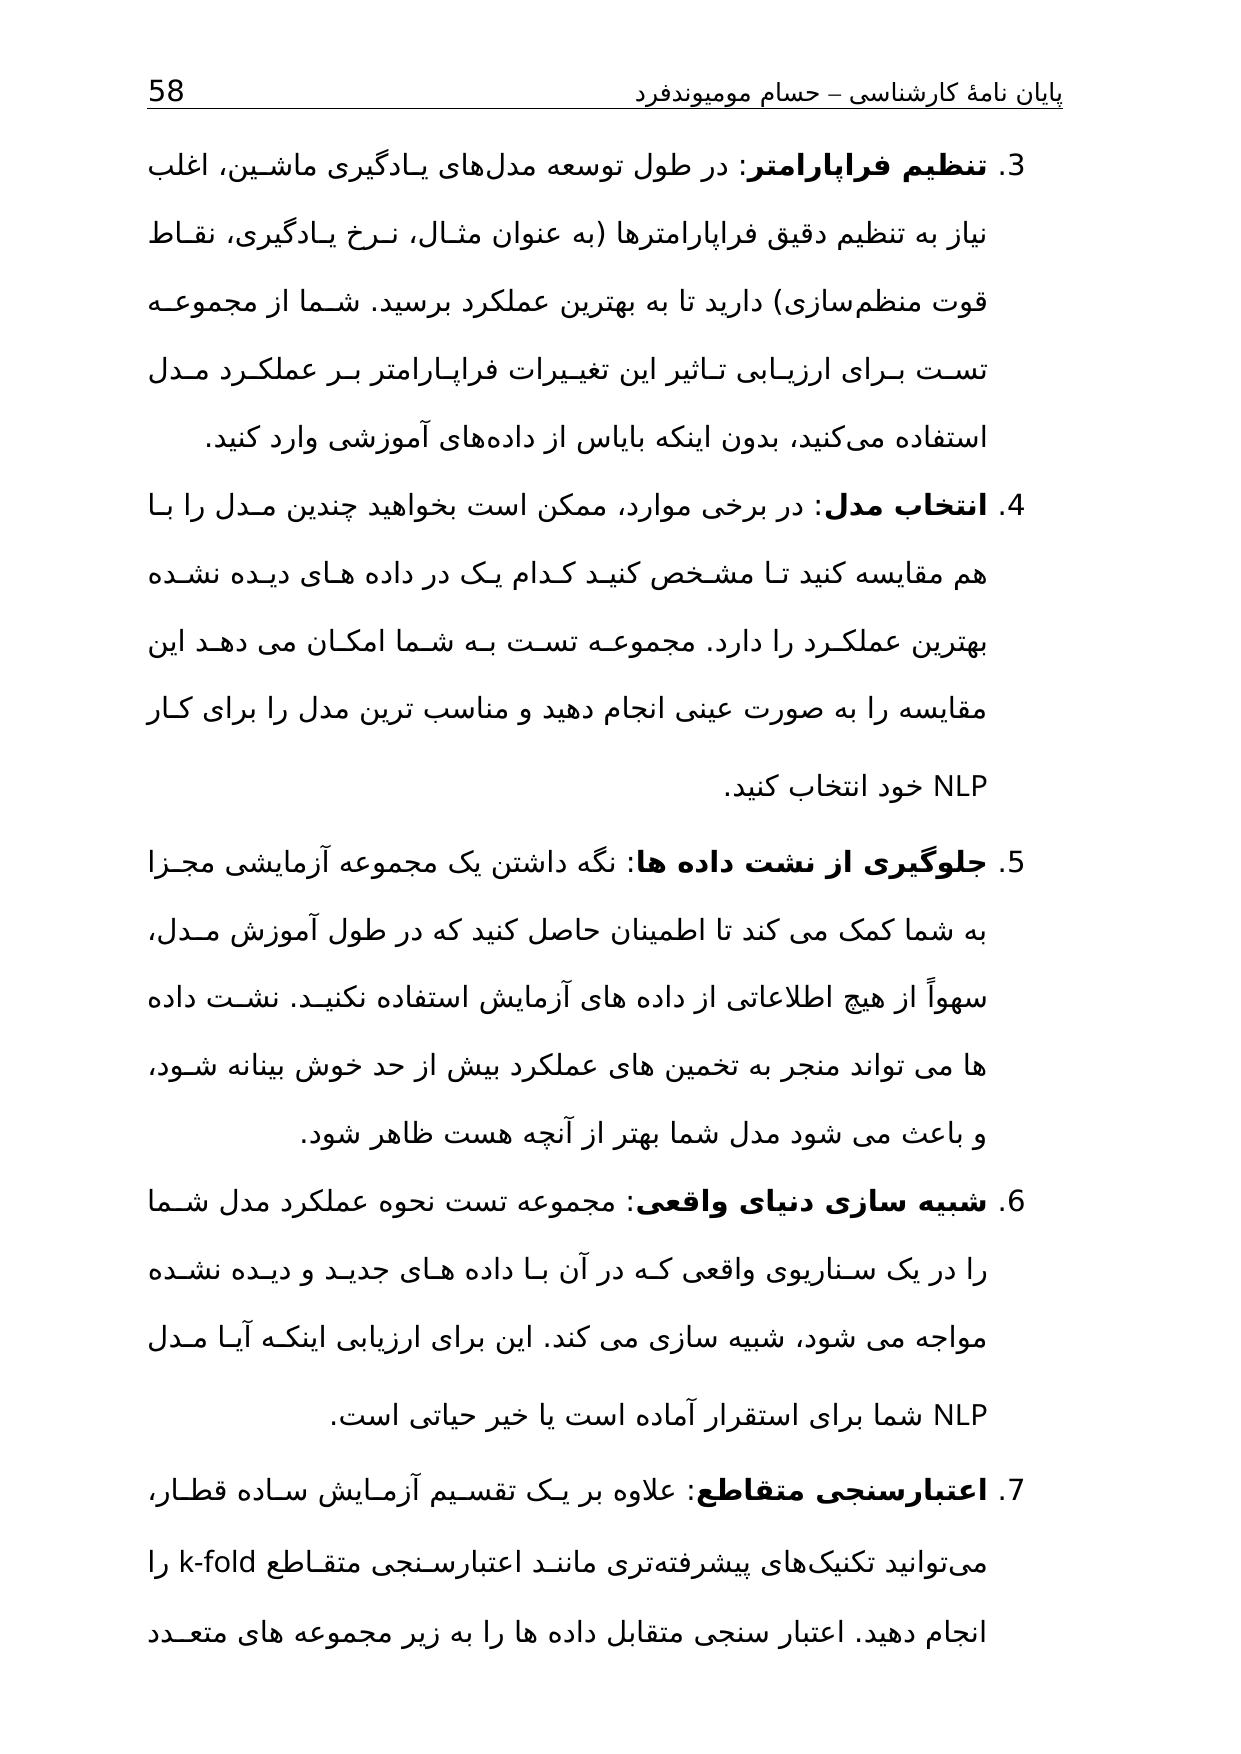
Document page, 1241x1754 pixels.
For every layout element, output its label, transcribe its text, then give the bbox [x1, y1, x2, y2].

list شبیه سازی دنیای واقعی: مجموعه تست نحوه عملکرد مدل شما را در یک سناریوی واقعی که در آن با داده های جدید و دیده نشده مواجه می شود، شبیه سازی می کند. این برای ارزیابی اینکه آیا مدل NLP شما برای استقرار آماده است یا خیر حیاتی است. [147, 1184, 1026, 1434]
list اعتبارسنجی متقاطع: علاوه بر یک تقسیم آزمایش ساده قطار، می‌توانید تکنیک‌های پیشرفته‌تری مانند اعتبارسنجی متقاطع k-fold را انجام دهید. اعتبار سنجی متقابل داده ها را به زیر مجموعه های متعدد تقسیم می کند و به شما این امکان را می دهد که مدل خود را چندین بار روی ترکیب های مختلف مجموعه های آموزشی و اعتبارسنجی آموزش و آزمایش کنید. این یک تخمین قوی تر از عملکرد مدل ارائه می دهد. [147, 1473, 1026, 1649]
list انتخاب مدل: در برخی موارد، ممکن است بخواهید چندین مدل را با هم مقایسه کنید تا مشخص کنید کدام یک در داده های دیده نشده بهترین عملکرد را دارد. مجموعه تست به شما امکان می دهد این مقایسه را به صورت عینی انجام دهید و مناسب ترین مدل را برای کار NLP خود انتخاب کنید. [147, 488, 1026, 805]
list تنظیم فراپارامتر: در طول توسعه مدل‌های یادگیری ماشین، اغلب نیاز به تنظیم دقیق فراپارامترها (به عنوان مثال، نرخ یادگیری، نقاط قوت منظم‌سازی) دارید تا به بهترین عملکرد برسید. شما از مجموعه تست برای ارزیابی تاثیر این تغییرات فراپارامتر بر عملکرد مدل استفاده می‌کنید، بدون اینکه بایاس از داده‌های آموزشی وارد کنید. [147, 148, 1026, 454]
list جلوگیری از نشت داده ها: نگه داشتن یک مجموعه آزمایشی مجزا به شما کمک می کند تا اطمینان حاصل کنید که در طول آموزش مدل، سهواً از هیچ اطلاعاتی از داده های آزمایش استفاده نکنید. نشت داده ها می تواند منجر به تخمین های عملکرد بیش از حد خوش بینانه شود، و باعث می شود مدل شما بهتر از آنچه هست ظاهر شود. [147, 845, 1026, 1151]
